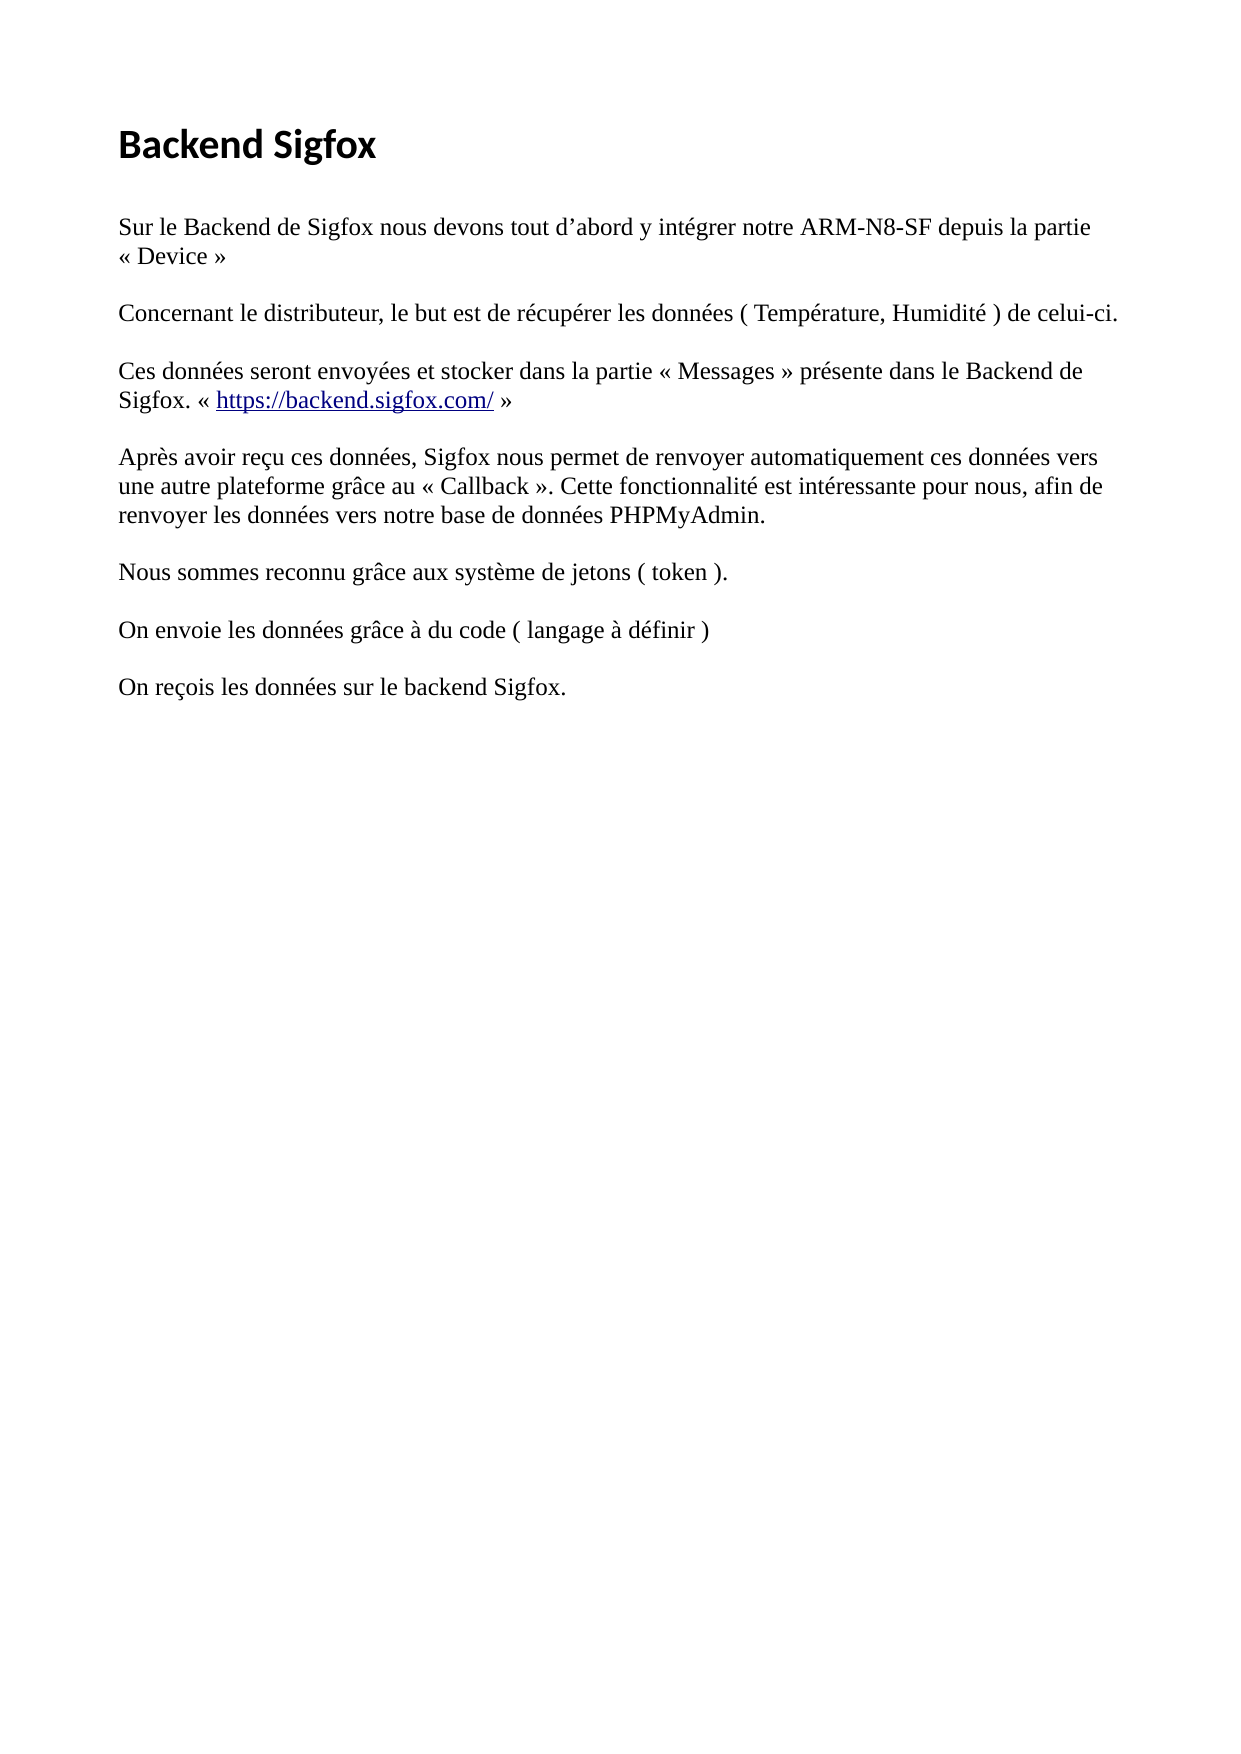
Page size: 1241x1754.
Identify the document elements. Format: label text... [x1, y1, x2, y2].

text On reçois les données sur le backend Sigfox. [118, 672, 1122, 701]
text On envoie les données grâce à du code ( langage à définir ) [118, 615, 1122, 643]
text Sur le Backend de Sigfox nous devons tout d’abord y intégrer notre ARM-N8-SF depuis la partie « Device » Concernant le distributeur, le but est de récupérer les données ( Température, Humidité ) de celui-ci. Ces données seront envoyées et stocker dans la partie « Messages » présente dans le Backend de Sigfox. « https://backend.sigfox.com/ » Après avoir reçu ces données, Sigfox nous permet de renvoyer automatiquement ces données vers une autre plateforme grâce au « Callback ». Cette fonctionnalité est intéressante pour nous, afin de renvoyer les données vers notre base de données PHPMyAdmin. Nous sommes reconnu grâce aux système de jetons ( token ). [118, 212, 1122, 615]
text Backend Sigfox [118, 118, 1122, 169]
